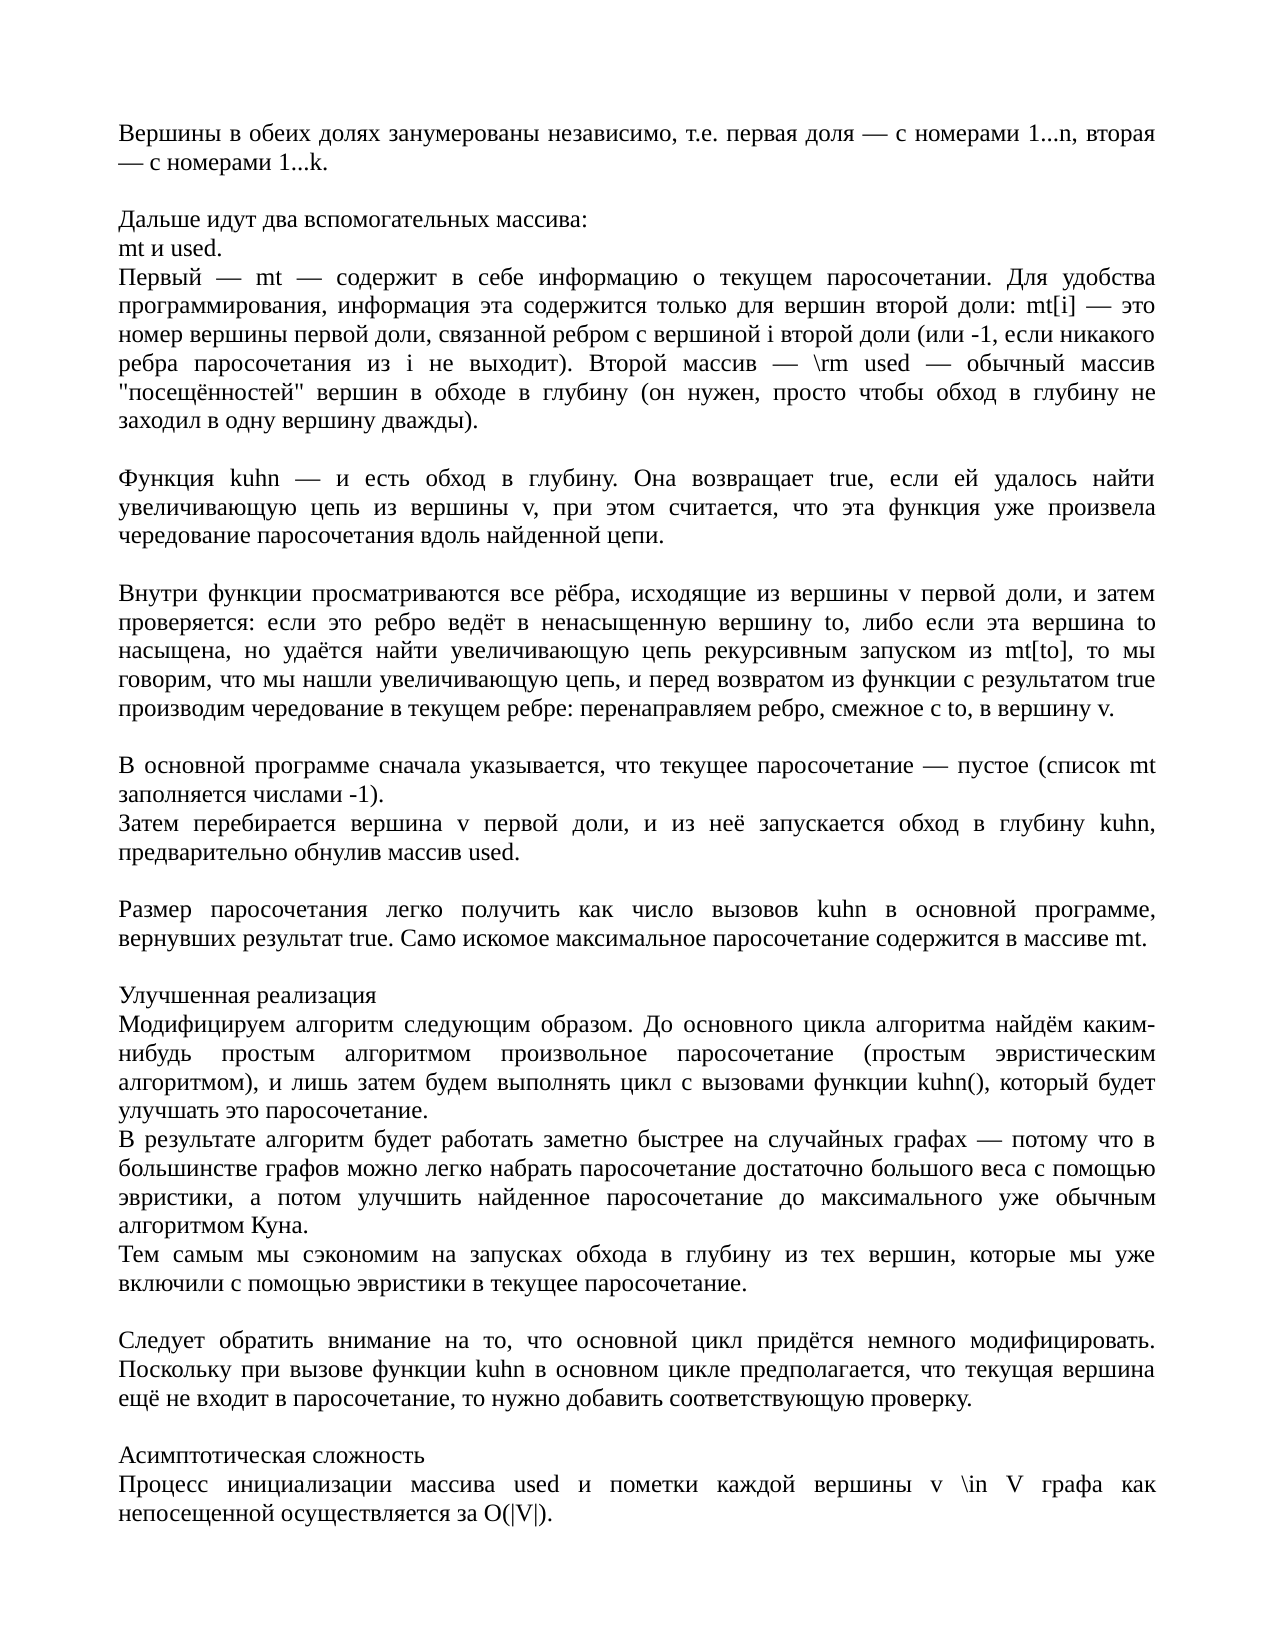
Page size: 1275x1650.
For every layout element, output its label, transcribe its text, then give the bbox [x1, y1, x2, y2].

text В основной программе сначала указывается, что текущее паросочетание — пустое (список mt заполняется числами -1). [118, 751, 1157, 808]
text Функция kuhn — и есть обход в глубину. Она возвращает true, если ей удалось найти увеличивающую цепь из вершины v, при этом считается, что эта функция уже произвела чередование паросочетания вдоль найденной цепи. [118, 463, 1157, 549]
text Вершины в обеих долях занумерованы независимо, т.е. первая доля — с номерами 1...n, вторая — с номерами 1...k. [118, 118, 1157, 176]
text Следует обратить внимание на то, что основной цикл придётся немного модифицировать. Поскольку при вызове функции kuhn в основном цикле предполагается, что текущая вершина ещё не входит в паросочетание, то нужно добавить соответствующую проверку. [118, 1326, 1157, 1412]
text Процесс инициализации массива used и пометки каждой вершины v \in V графа как непосещенной осуществляется за O(|V|). [118, 1469, 1157, 1527]
text Внутри функции просматриваются все рёбра, исходящие из вершины v первой доли, и затем проверяется: если это ребро ведёт в ненасыщенную вершину to, либо если эта вершина to насыщена, но удаётся найти увеличивающую цепь рекурсивным запуском из mt[to], то мы говорим, что мы нашли увеличивающую цепь, и перед возвратом из функции с результатом true производим чередование в текущем ребре: перенаправляем ребро, смежное с to, в вершину v. [118, 578, 1157, 722]
text Модифицируем алгоритм следующим образом. До основного цикла алгоритма найдём каким-нибудь простым алгоритмом произвольное паросочетание (простым эвристическим алгоритмом), и лишь затем будем выполнять цикл с вызовами функции kuhn(), который будет улучшать это паросочетание. [118, 1009, 1157, 1124]
text В результате алгоритм будет работать заметно быстрее на случайных графах — потому что в большинстве графов можно легко набрать паросочетание достаточно большого веса с помощью эвристики, а потом улучшить найденное паросочетание до максимального уже обычным алгоритмом Куна. [118, 1124, 1157, 1239]
text Дальше идут два вспомогательных массива: [118, 204, 1157, 233]
text Размер паросочетания легко получить как число вызовов kuhn в основной программе, вернувших результат true. Само искомое максимальное паросочетание содержится в массиве mt. [118, 894, 1157, 952]
text Затем перебирается вершина v первой доли, и из неё запускается обход в глубину kuhn, предварительно обнулив массив used. [118, 808, 1157, 866]
text Асимптотическая сложность [118, 1441, 1157, 1469]
text mt и used. [118, 233, 1157, 262]
text Первый — mt — содержит в себе информацию о текущем паросочетании. Для удобства программирования, информация эта содержится только для вершин второй доли: mt[i] — это номер вершины первой доли, связанной ребром с вершиной i второй доли (или -1, если никакого ребра паросочетания из i не выходит). Второй массив — \rm used — обычный массив "посещённостей" вершин в обходе в глубину (он нужен, просто чтобы обход в глубину не заходил в одну вершину дважды). [118, 262, 1157, 434]
text Улучшенная реализация [118, 981, 1157, 1009]
text Тем самым мы сэкономим на запусках обхода в глубину из тех вершин, которые мы уже включили с помощью эвристики в текущее паросочетание. [118, 1239, 1157, 1297]
